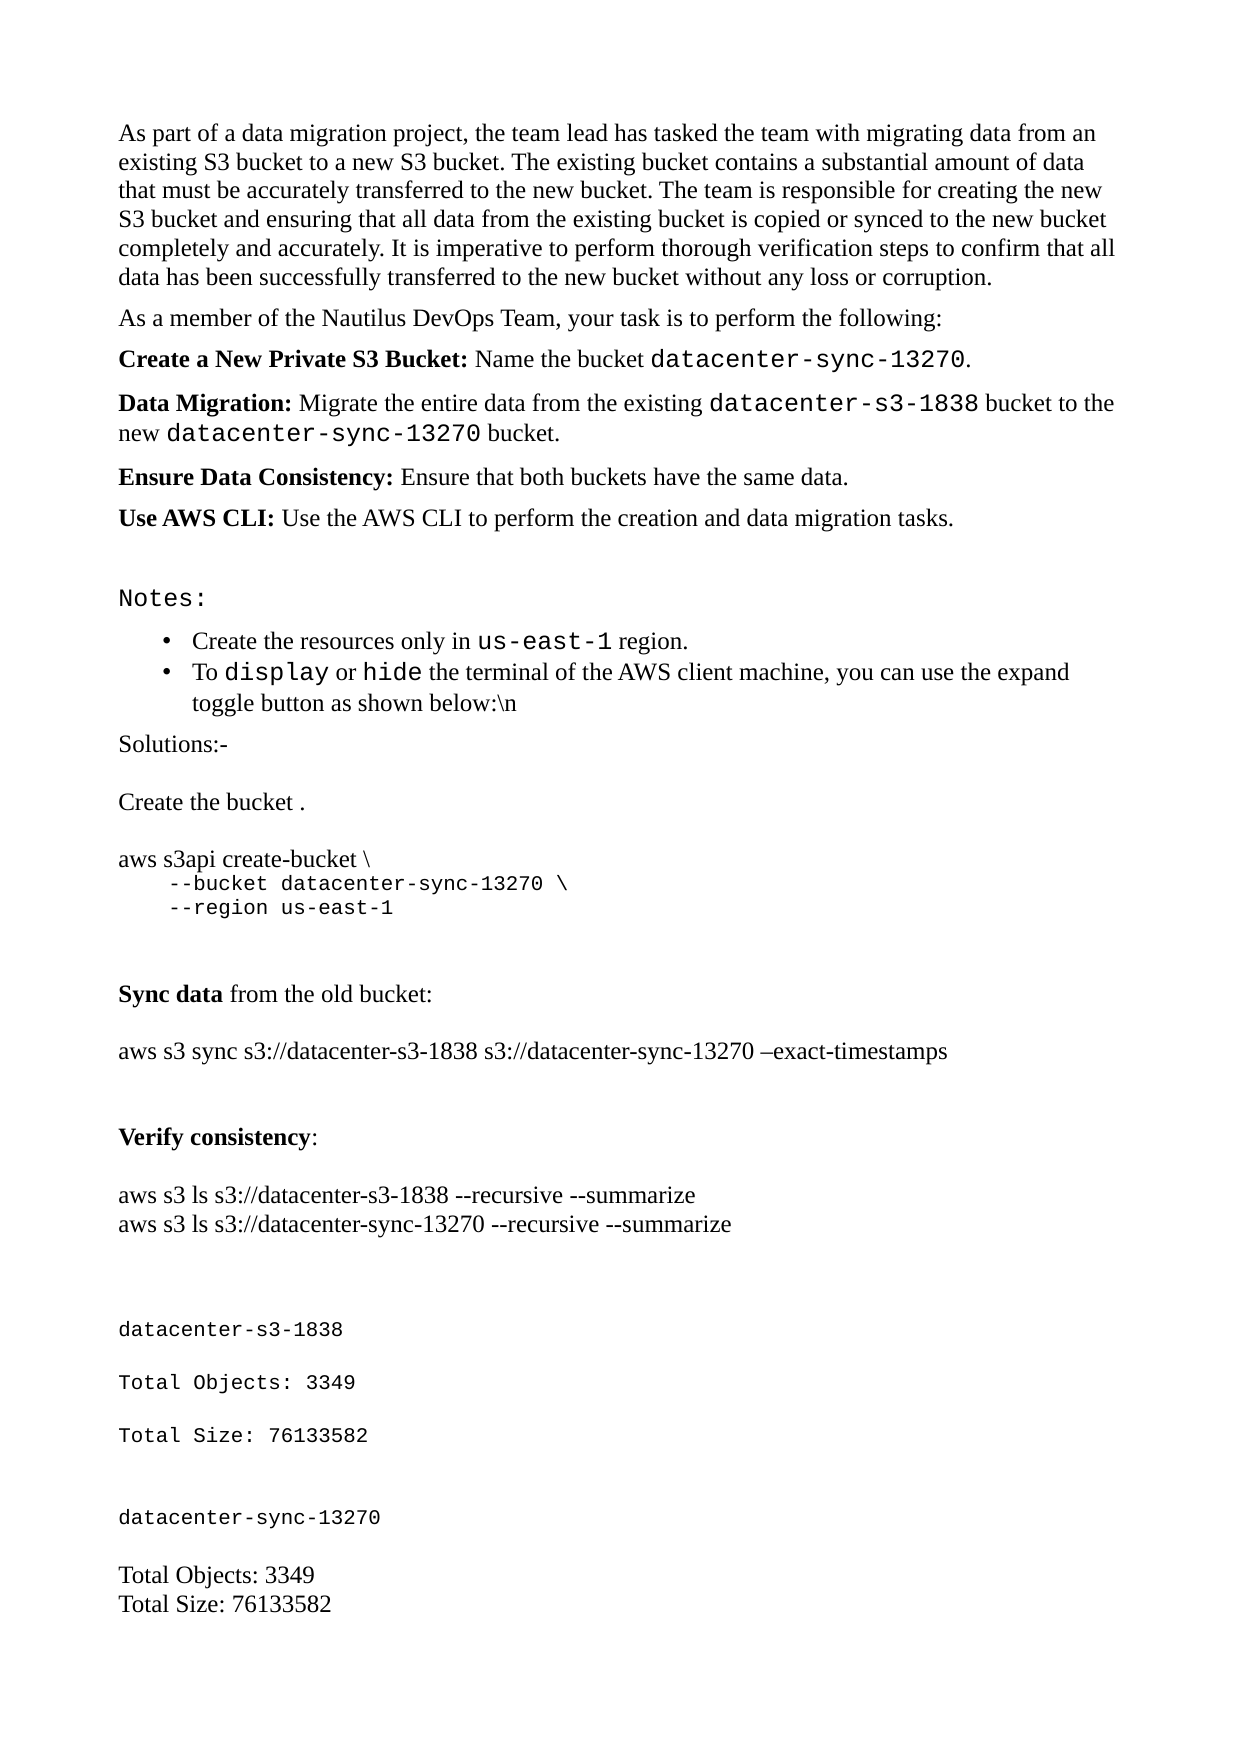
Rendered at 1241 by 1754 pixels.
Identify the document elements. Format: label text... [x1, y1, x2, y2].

text aws s3 ls s3://datacenter-sync-13270 --recursive --summarize [118, 1209, 1122, 1237]
text Verify consistency: [118, 1122, 1122, 1151]
text --bucket datacenter-sync-13270 \ [118, 873, 1122, 897]
text Create a New Private S3 Bucket: Name the bucket datacenter-sync-13270. [118, 344, 1122, 375]
text aws s3 ls s3://datacenter-s3-1838 --recursive --summarize [118, 1180, 1122, 1209]
text As part of a data migration project, the team lead has tasked the team with migrating data from an existing S3 bucket to a new S3 bucket. The existing bucket contains a substantial amount of data that must be accurately transferred to the new bucket. The team is responsible for creating the new S3 bucket and ensuring that all data from the existing bucket is copied or synced to the new bucket completely and accurately. It is imperative to perform thorough verification steps to confirm that all data has been successfully transferred to the new bucket without any loss or corruption. [118, 118, 1122, 291]
text As a member of the Nautilus DevOps Team, your task is to perform the following: [118, 303, 1122, 332]
text Notes: [118, 586, 1122, 614]
text aws s3 sync s3://datacenter-s3-1838 s3://datacenter-sync-13270 –exact-timestamps [118, 1036, 1122, 1065]
text Solutions:- [118, 729, 1122, 758]
text Data Migration: Migrate the entire data from the existing datacenter-s3-1838 bucket to the new datacenter-sync-13270 bucket. [118, 388, 1122, 449]
text Total Size: 76133582 [118, 1426, 1122, 1449]
text Total Objects: 3349 [118, 1372, 1122, 1396]
text --region us-east-1 [118, 897, 1122, 920]
text Use AWS CLI: Use the AWS CLI to perform the creation and data migration tasks. [118, 503, 1122, 532]
list To display or hide the terminal of the AWS client machine, you can use the expand toggle button as shown below:\n [162, 657, 1122, 717]
text Total Objects: 3349 [118, 1561, 1122, 1589]
text Sync data from the old bucket: [118, 979, 1122, 1007]
text datacenter-sync-13270 [118, 1507, 1122, 1531]
text Total Size: 76133582 [118, 1589, 1122, 1618]
list Create the resources only in us-east-1 region. [162, 626, 1122, 657]
text datacenter-s3-1838 [118, 1319, 1122, 1343]
text Ensure Data Consistency: Ensure that both buckets have the same data. [118, 462, 1122, 491]
text Create the bucket . aws s3api create-bucket \ [118, 787, 1122, 873]
